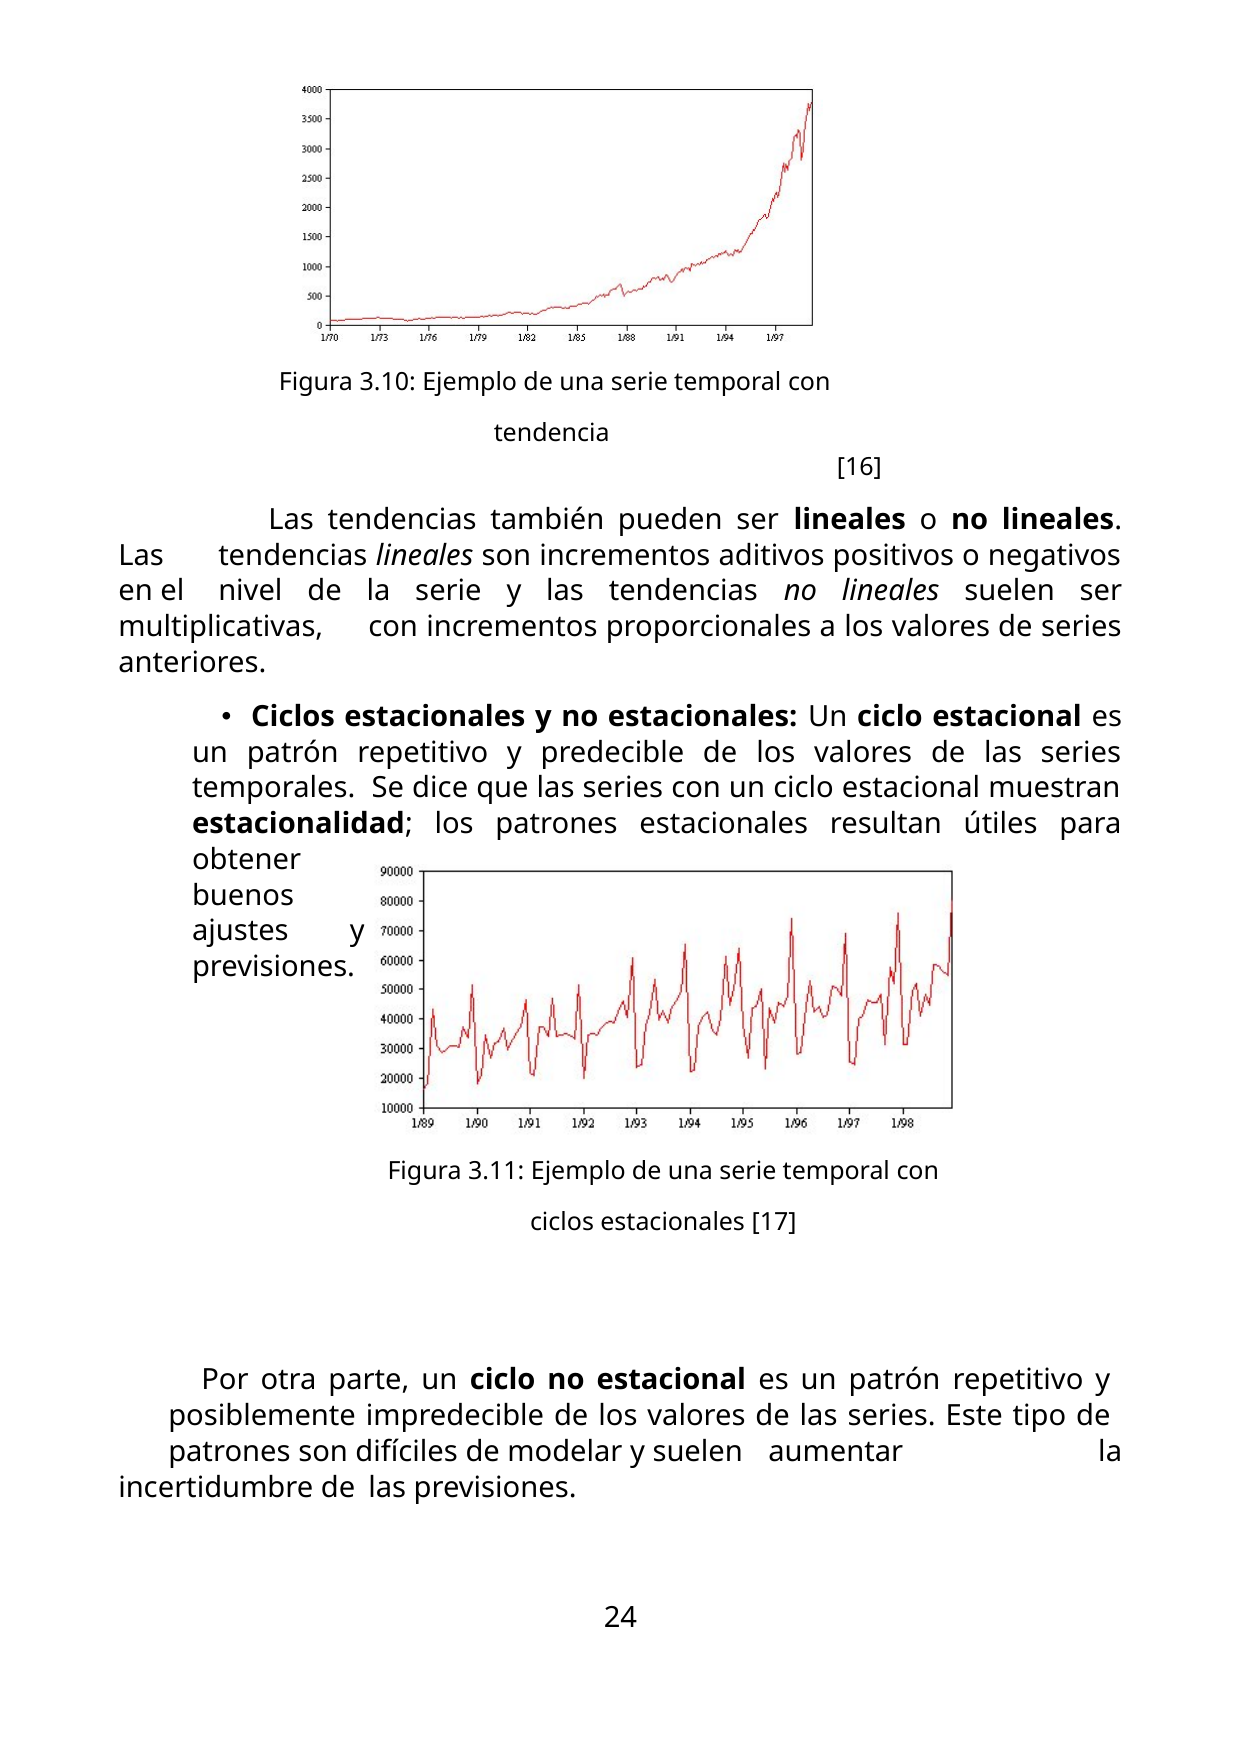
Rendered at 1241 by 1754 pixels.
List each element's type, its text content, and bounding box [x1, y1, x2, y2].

picture [287, 84, 823, 347]
text [16] [118, 444, 1122, 483]
list Ciclos estacionales y no estacionales: Un ciclo estacional es un patrón repetitivo y predecible de los valores de las series temporales. Se dice que las series con un ciclo estacional muestran estacionalidad; los patrones estacionales resultan útiles para obtener buenos ajustes y previsiones. [162, 695, 1122, 985]
list Figura 3.11: Ejemplo de una serie temporal con ciclos estacionales [17] [364, 1136, 962, 1238]
picture [364, 864, 962, 1136]
text Las tendencias también pueden ser lineales o no lineales. Las tendencias lineales son incrementos aditivos positivos o negativos en el nivel de la serie y las tendencias no lineales suelen ser multiplicativas, con incrementos proporcionales a los valores de series anteriores. [118, 498, 1122, 681]
text Figura 3.10: Ejemplo de una serie temporal con tendencia [273, 84, 837, 449]
text Por otra parte, un ciclo no estacional es un patrón repetitivo y posiblemente impredecible de los valores de las series. Este tipo de patrones son difíciles de modelar y suelen aumentar la incertidumbre de las previsiones. [118, 1359, 1122, 1506]
